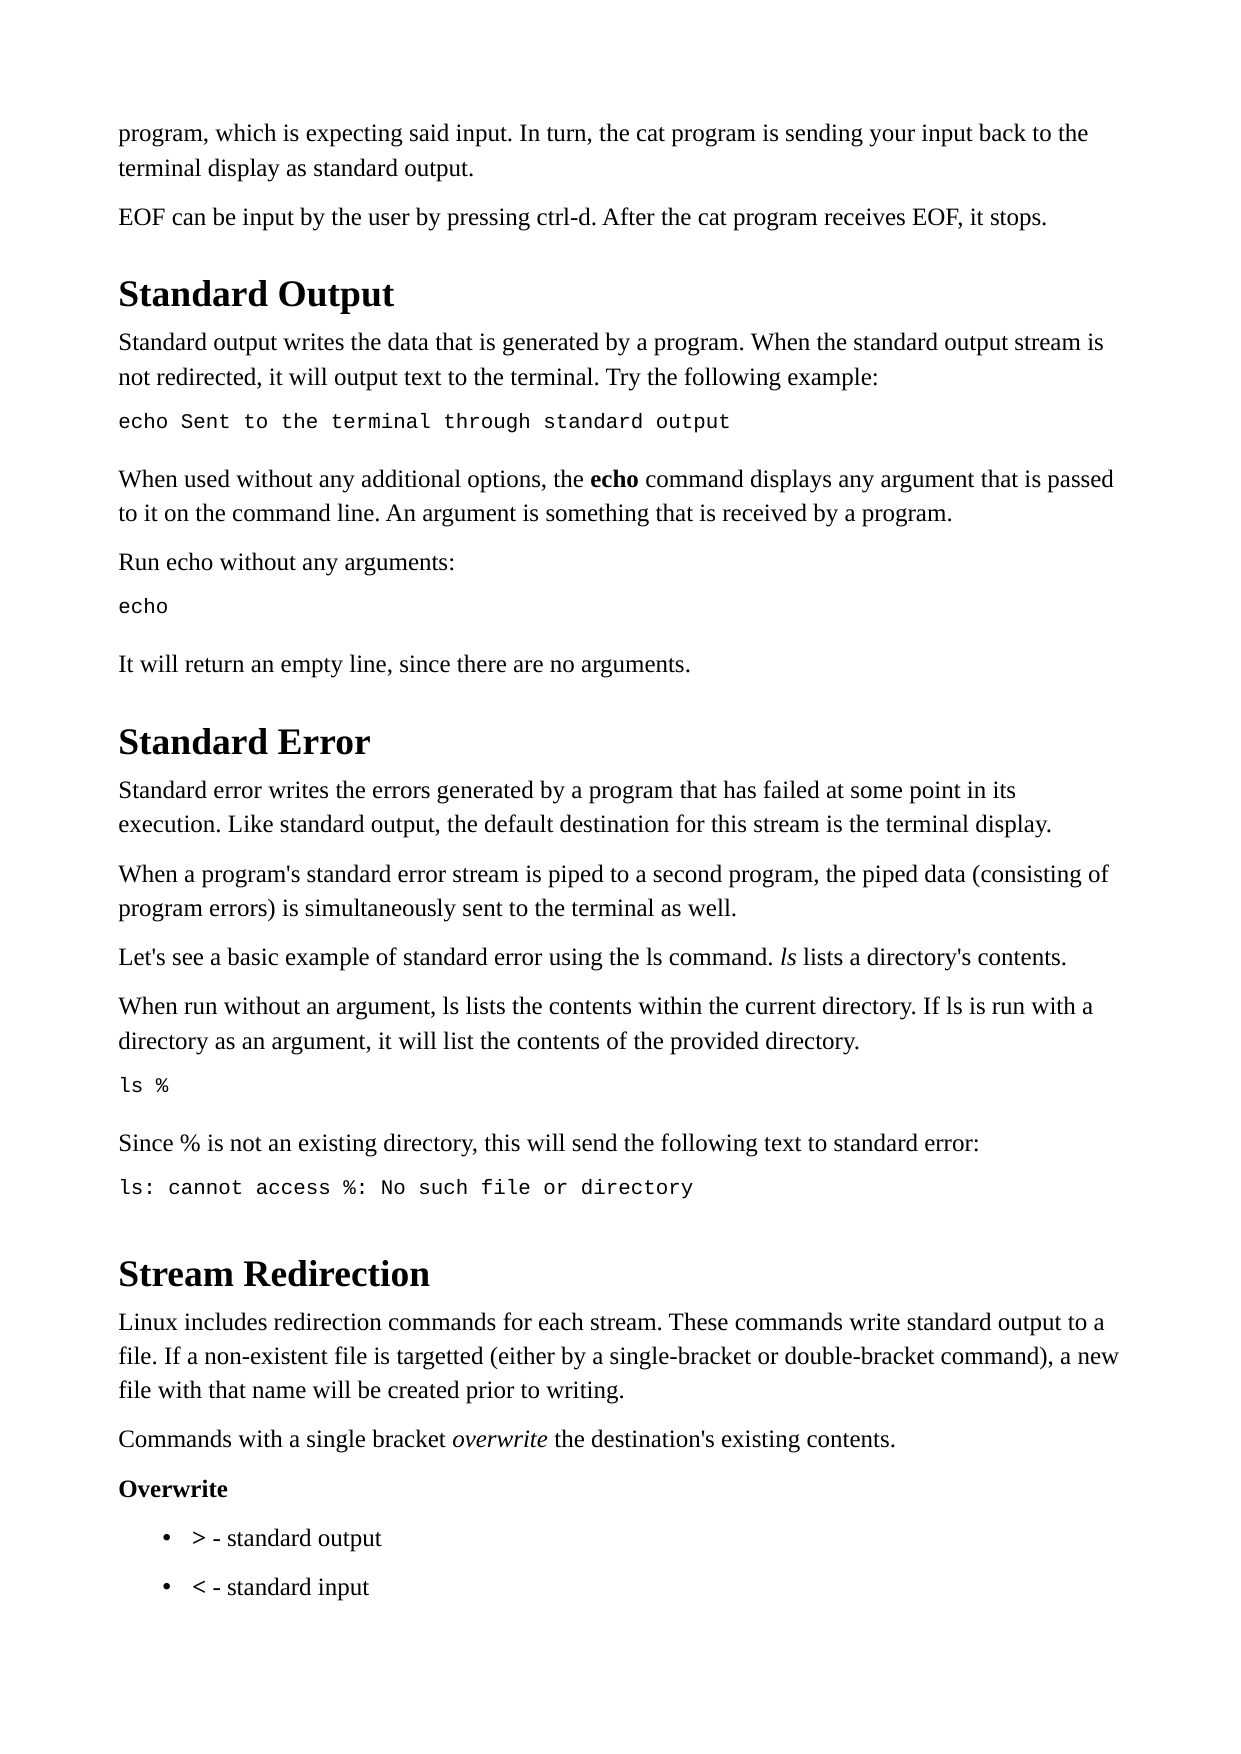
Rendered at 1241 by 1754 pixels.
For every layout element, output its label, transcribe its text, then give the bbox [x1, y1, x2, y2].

text Linux includes redirection commands for each stream. These commands write standard output to a file. If a non-existent file is targetted (either by a single-bracket or double-bracket command), a new file with that name will be created prior to writing. [118, 1307, 1122, 1404]
text echo Sent to the terminal through standard output [118, 411, 1122, 434]
text Overwrite [118, 1474, 1122, 1502]
text It will return an empty line, since there are no arguments. [118, 649, 1122, 678]
text program, which is expecting said input. In turn, the cat program is sending your input back to the terminal display as standard output. [118, 118, 1122, 181]
list > - standard output [162, 1523, 1122, 1551]
text Let's see a basic example of standard error using the ls command. ls lists a directory's contents. [118, 942, 1122, 971]
text Standard error writes the errors generated by a program that has failed at some point in its execution. Like standard output, the default destination for this stream is the terminal display. [118, 775, 1122, 838]
text Since % is not an existing directory, this will send the following text to standard error: [118, 1128, 1122, 1157]
text ls % [118, 1075, 1122, 1098]
text echo [118, 596, 1122, 620]
text Commands with a single bracket overwrite the destination's existing contents. [118, 1424, 1122, 1453]
subtitle Standard Error [118, 719, 1122, 763]
text When used without any additional options, the echo command displays any argument that is passed to it on the command line. An argument is something that is received by a program. [118, 464, 1122, 527]
text ls: cannot access %: No such file or directory [118, 1177, 1122, 1201]
text When run without an argument, ls lists the contents within the current directory. If ls is run with a directory as an argument, it will list the contents of the provided directory. [118, 991, 1122, 1054]
text EOF can be input by the user by pressing ctrl-d. After the cat program receives EOF, it stops. [118, 202, 1122, 230]
text When a program's standard error stream is piped to a second program, the piped data (consisting of program errors) is simultaneously sent to the terminal as well. [118, 859, 1122, 922]
text Standard output writes the data that is generated by a program. When the standard output stream is not redirected, it will output text to the terminal. Try the following example: [118, 327, 1122, 390]
text Run echo without any arguments: [118, 547, 1122, 576]
subtitle Stream Redirection [118, 1251, 1122, 1294]
list < - standard input [162, 1572, 1122, 1601]
subtitle Standard Output [118, 272, 1122, 315]
